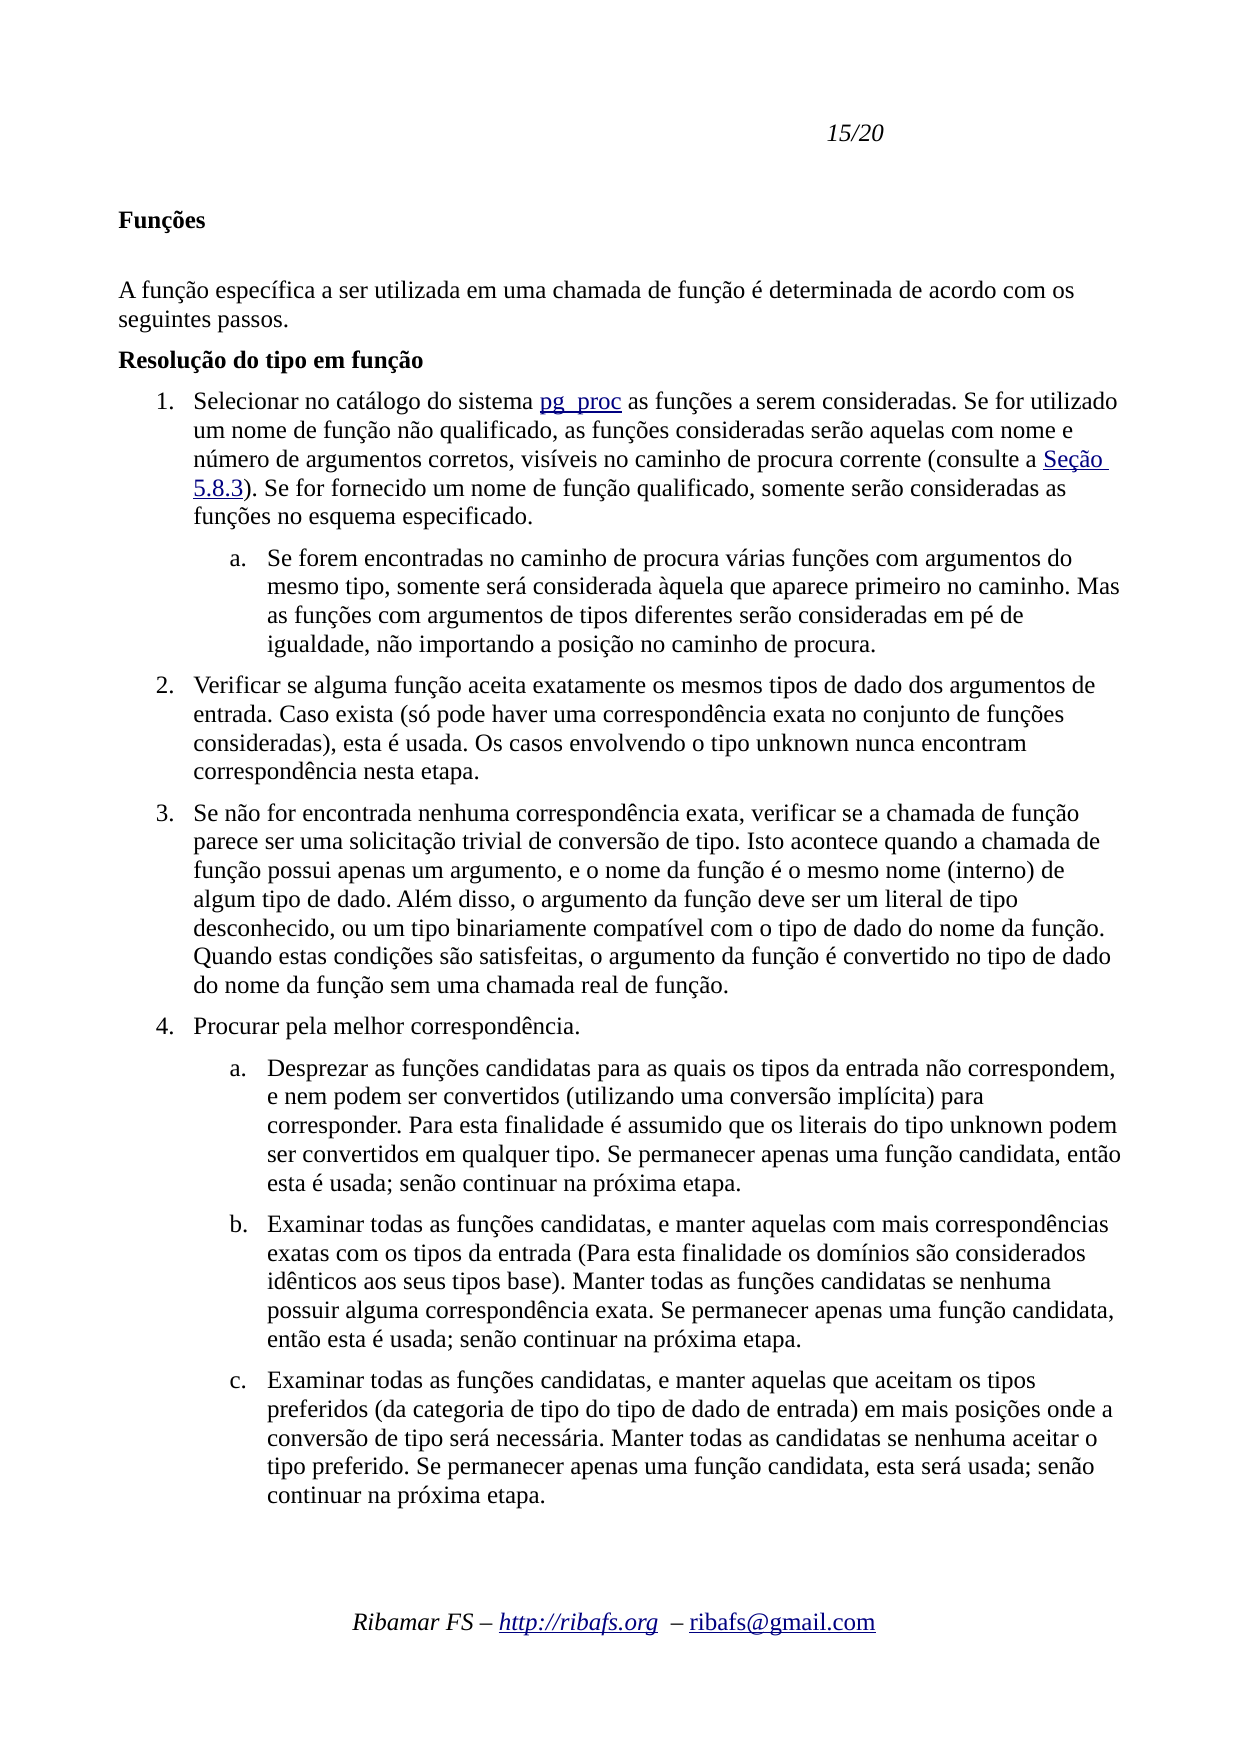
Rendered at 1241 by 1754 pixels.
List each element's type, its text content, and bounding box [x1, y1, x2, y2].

text Funções [118, 205, 1122, 234]
list Se não for encontrada nenhuma correspondência exata, verificar se a chamada de função parece ser uma solicitação trivial de conversão de tipo. Isto acontece quando a chamada de função possui apenas um argumento, e o nome da função é o mesmo nome (interno) de algum tipo de dado. Além disso, o argumento da função deve ser um literal de tipo desconhecido, ou um tipo binariamente compatível com o tipo de dado do nome da função. Quando estas condições são satisfeitas, o argumento da função é convertido no tipo de dado do nome da função sem uma chamada real de função. [156, 798, 1122, 999]
list Desprezar as funções candidatas para as quais os tipos da entrada não correspondem, e nem podem ser convertidos (utilizando uma conversão implícita) para corresponder. Para esta finalidade é assumido que os literais do tipo unknown podem ser convertidos em qualquer tipo. Se permanecer apenas uma função candidata, então esta é usada; senão continuar na próxima etapa. [229, 1053, 1122, 1196]
text A função específica a ser utilizada em uma chamada de função é determinada de acordo com os seguintes passos. [118, 275, 1122, 333]
list Procurar pela melhor correspondência. [156, 1011, 1122, 1040]
list Examinar todas as funções candidatas, e manter aquelas com mais correspondências exatas com os tipos da entrada (Para esta finalidade os domínios são considerados idênticos aos seus tipos base). Manter todas as funções candidatas se nenhuma possuir alguma correspondência exata. Se permanecer apenas uma função candidata, então esta é usada; senão continuar na próxima etapa. [229, 1209, 1122, 1353]
list Examinar todas as funções candidatas, e manter aquelas que aceitam os tipos preferidos (da categoria de tipo do tipo de dado de entrada) em mais posições onde a conversão de tipo será necessária. Manter todas as candidatas se nenhuma aceitar o tipo preferido. Se permanecer apenas uma função candidata, esta será usada; senão continuar na próxima etapa. [229, 1365, 1122, 1509]
text Resolução do tipo em função [118, 345, 1122, 374]
list Selecionar no catálogo do sistema pg_proc as funções a serem consideradas. Se for utilizado um nome de função não qualificado, as funções consideradas serão aquelas com nome e número de argumentos corretos, visíveis no caminho de procura corrente (consulte a Seção 5.8.3). Se for fornecido um nome de função qualificado, somente serão consideradas as funções no esquema especificado. [156, 386, 1122, 530]
list Se forem encontradas no caminho de procura várias funções com argumentos do mesmo tipo, somente será considerada àquela que aparece primeiro no caminho. Mas as funções com argumentos de tipos diferentes serão consideradas em pé de igualdade, não importando a posição no caminho de procura. [229, 543, 1122, 658]
list Verificar se alguma função aceita exatamente os mesmos tipos de dado dos argumentos de entrada. Caso exista (só pode haver uma correspondência exata no conjunto de funções consideradas), esta é usada. Os casos envolvendo o tipo unknown nunca encontram correspondência nesta etapa. [156, 670, 1122, 785]
